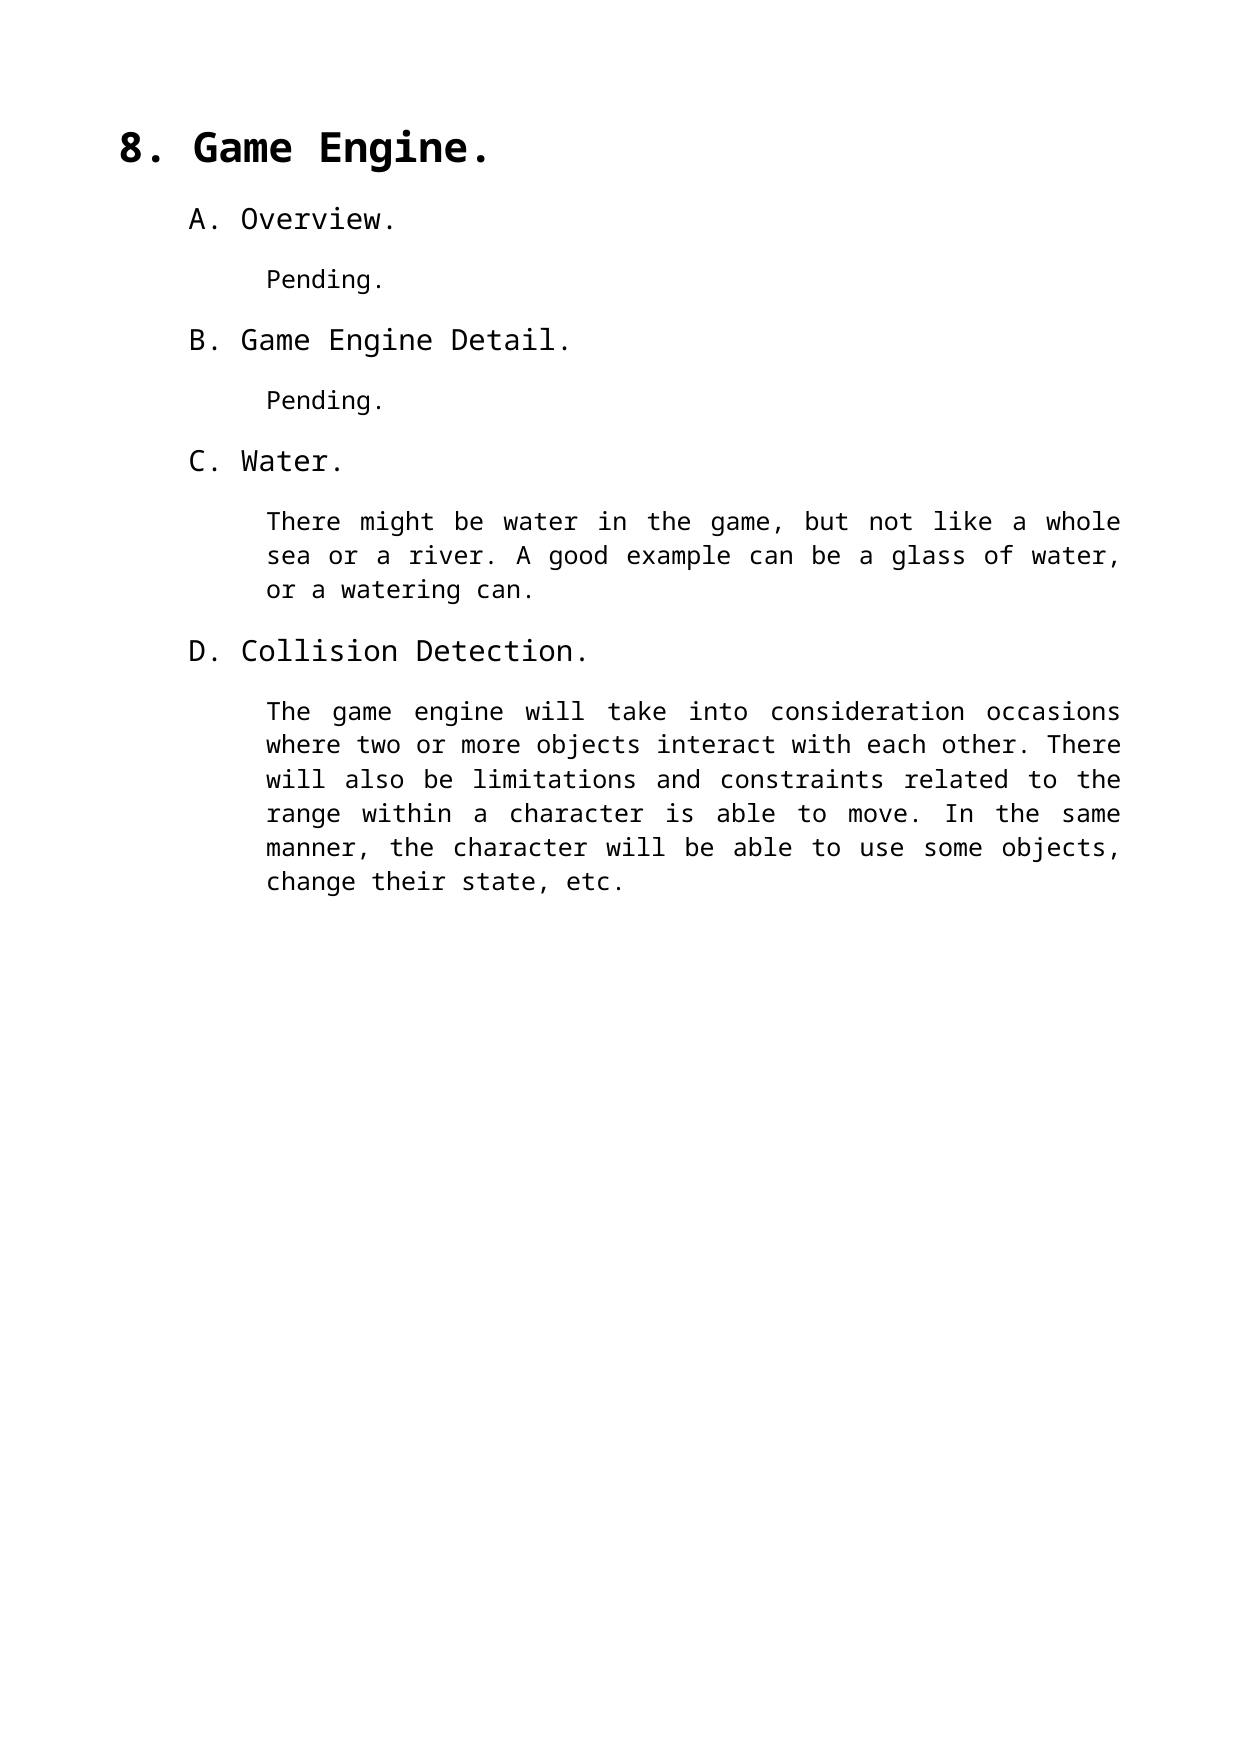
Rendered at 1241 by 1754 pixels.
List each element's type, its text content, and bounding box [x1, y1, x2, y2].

text Pending. [266, 383, 1122, 417]
text There might be water in the game, but not like a whole sea or a river. A good example can be a glass of water, or a watering can. [266, 504, 1122, 606]
subtitle Collision Detection. [118, 630, 1122, 669]
subtitle Water. [118, 441, 1122, 480]
text The game engine will take into consideration occasions where two or more objects interact with each other. There will also be limitations and constraints related to the range within a character is able to move. In the same manner, the character will be able to use some objects, change their state, etc. [266, 693, 1122, 897]
subtitle Overview. [118, 198, 1122, 238]
subtitle Game Engine. [118, 118, 1122, 175]
text Pending. [266, 262, 1122, 296]
subtitle Game Engine Detail. [118, 319, 1122, 359]
